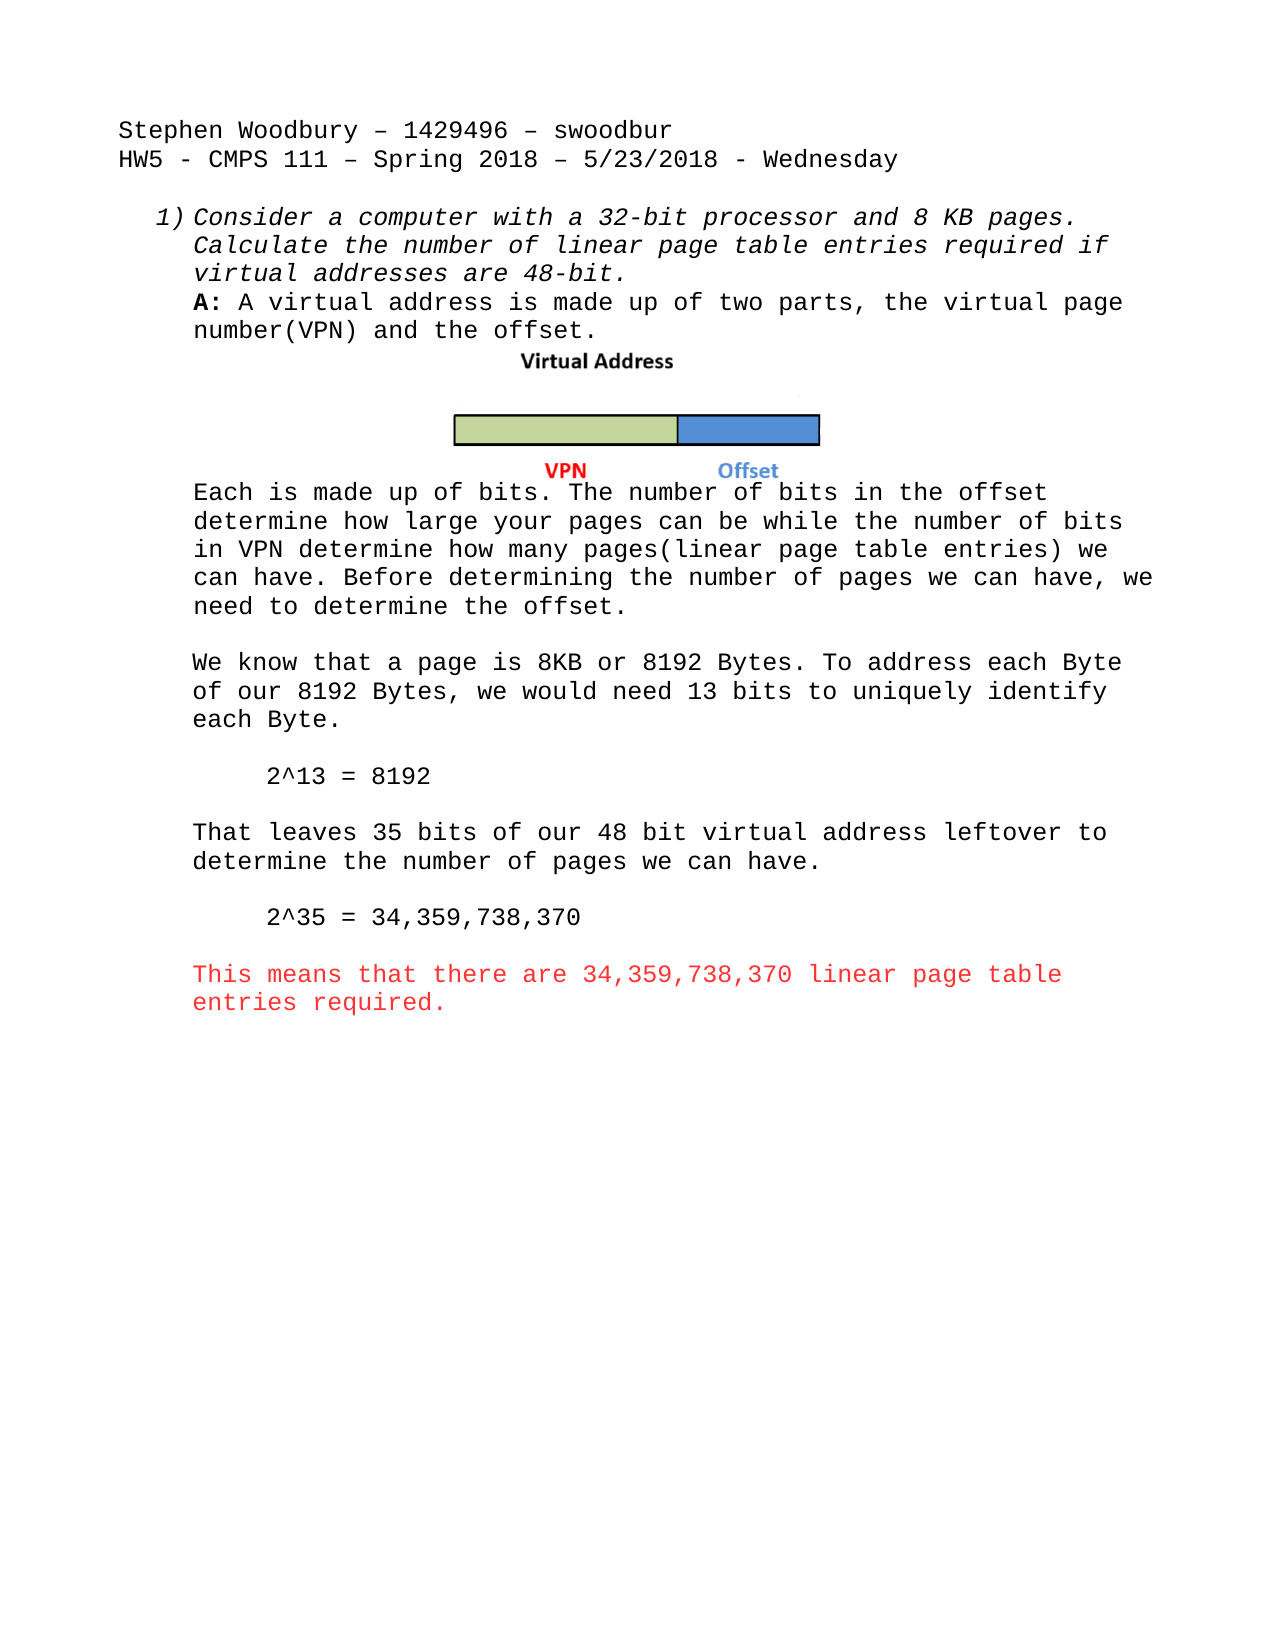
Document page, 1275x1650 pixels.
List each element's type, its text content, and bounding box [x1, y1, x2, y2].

list Consider a computer with a 32-bit processor and 8 KB pages. Calculate the number of linear page table entries required if virtual addresses are 48-bit. [156, 204, 1157, 289]
text determine the number of pages we can have. [118, 848, 1157, 877]
picture [443, 346, 832, 480]
text 2^35 = 34,359,738,370 [118, 905, 1157, 933]
list A: A virtual address is made up of two parts, the virtual page number(VPN) and the offset. [156, 289, 1157, 346]
text 2^13 = 8192 [118, 763, 1157, 792]
text This means that there are 34,359,738,370 linear page table [118, 962, 1157, 990]
text That leaves 35 bits of our 48 bit virtual address leftover to [118, 820, 1157, 848]
text We know that a page is 8KB or 8192 Bytes. To address each Byte of our 8192 Bytes, we would need 13 bits to uniquely identify each Byte. [118, 650, 1157, 735]
text entries required. [118, 990, 1157, 1018]
list Each is made up of bits. The number of bits in the offset determine how large your pages can be while the number of bits in VPN determine how many pages(linear page table entries) we can have. Before determining the number of pages we can have, we need to determine the offset. [156, 346, 1157, 622]
